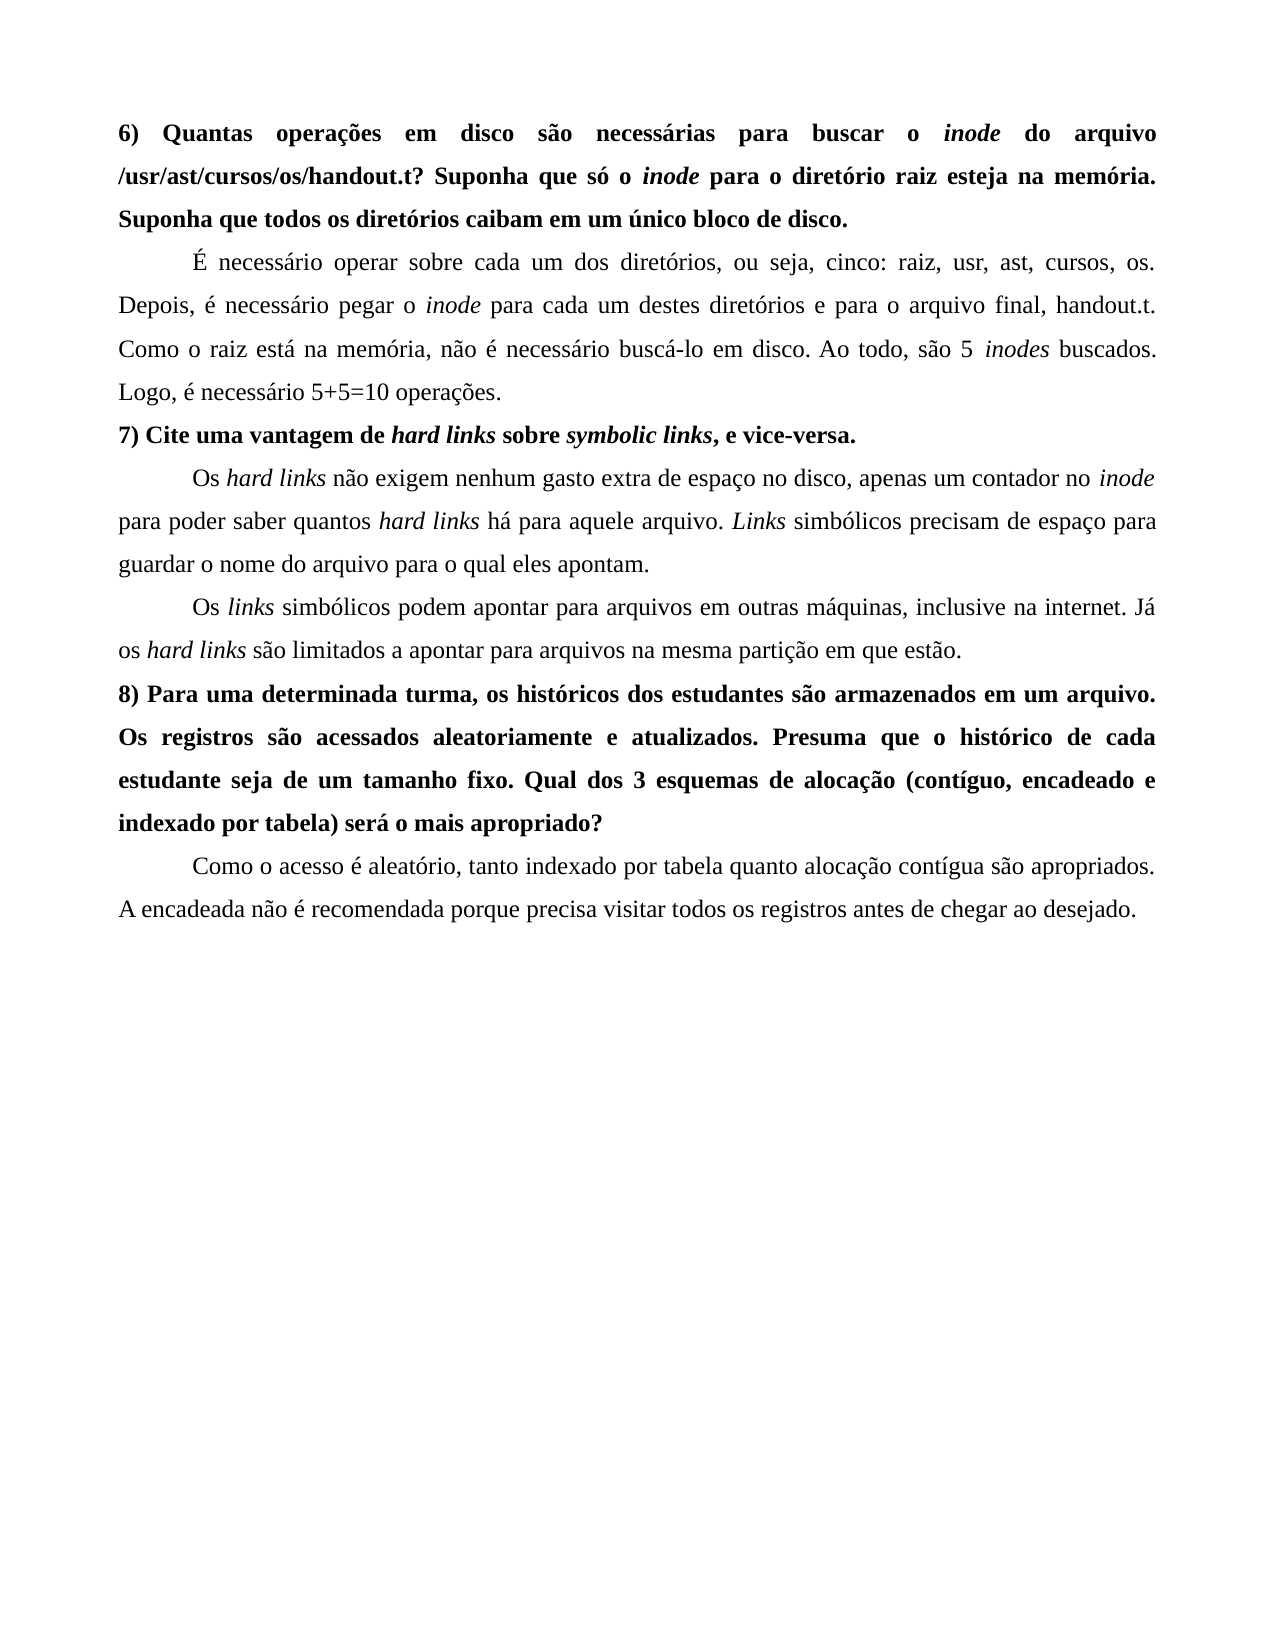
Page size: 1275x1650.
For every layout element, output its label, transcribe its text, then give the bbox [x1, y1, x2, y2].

text 7) Cite uma vantagem de hard links sobre symbolic links, e vice-versa. [118, 420, 1157, 449]
text Os hard links não exigem nenhum gasto extra de espaço no disco, apenas um contador no inode para poder saber quantos hard links há para aquele arquivo. Links simbólicos precisam de espaço para guardar o nome do arquivo para o qual eles apontam. [118, 463, 1157, 578]
text É necessário operar sobre cada um dos diretórios, ou seja, cinco: raiz, usr, ast, cursos, os. Depois, é necessário pegar o inode para cada um destes diretórios e para o arquivo final, handout.t. Como o raiz está na memória, não é necessário buscá-lo em disco. Ao todo, são 5 inodes buscados. Logo, é necessário 5+5=10 operações. [118, 247, 1157, 406]
text 8) Para uma determinada turma, os históricos dos estudantes são armazenados em um arquivo. Os registros são acessados aleatoriamente e atualizados. Presuma que o histórico de cada estudante seja de um tamanho fixo. Qual dos 3 esquemas de alocação (contíguo, encadeado e indexado por tabela) será o mais apropriado? [118, 679, 1157, 837]
text Como o acesso é aleatório, tanto indexado por tabela quanto alocação contígua são apropriados. A encadeada não é recomendada porque precisa visitar todos os registros antes de chegar ao desejado. [118, 851, 1157, 923]
text 6) Quantas operações em disco são necessárias para buscar o inode do arquivo /usr/ast/cursos/os/handout.t? Suponha que só o inode para o diretório raiz esteja na memória. Suponha que todos os diretórios caibam em um único bloco de disco. [118, 118, 1157, 233]
text Os links simbólicos podem apontar para arquivos em outras máquinas, inclusive na internet. Já os hard links são limitados a apontar para arquivos na mesma partição em que estão. [118, 592, 1157, 664]
